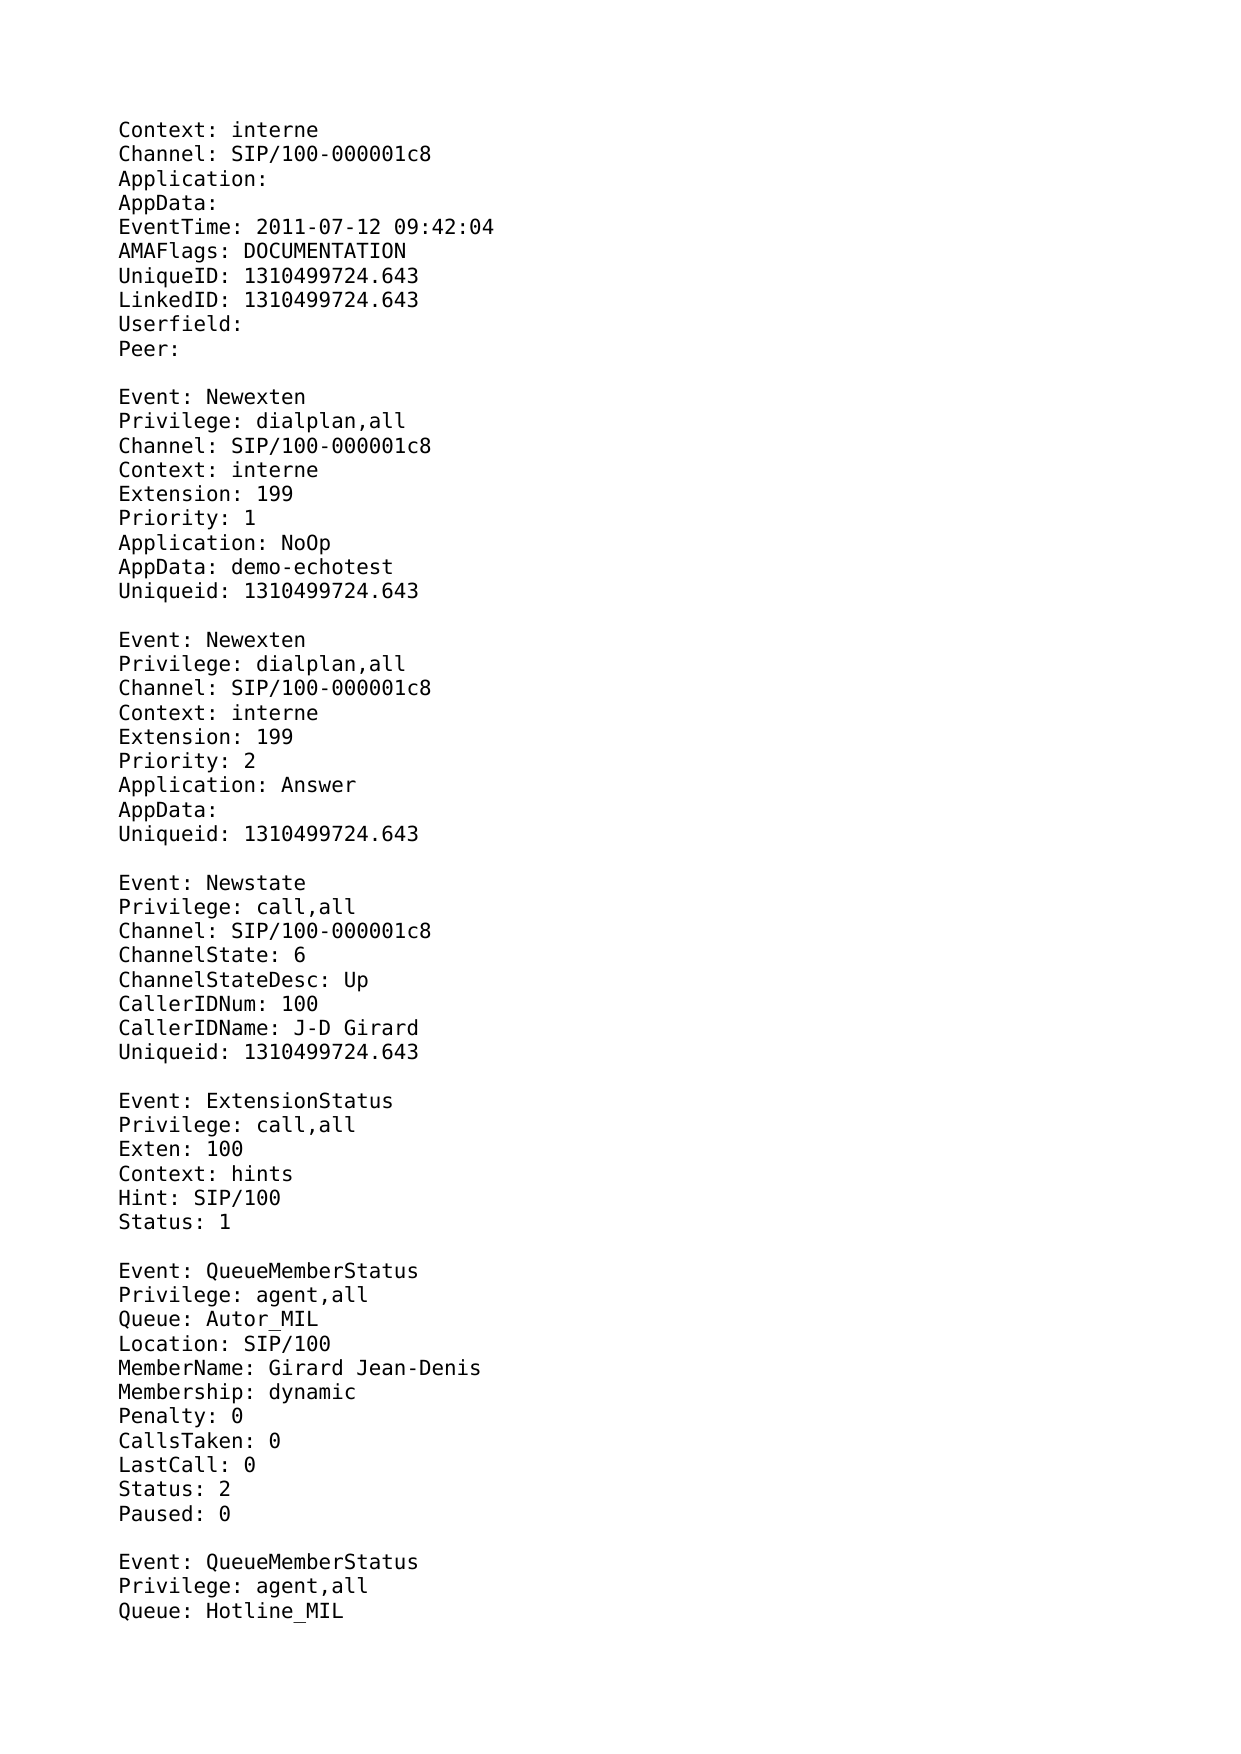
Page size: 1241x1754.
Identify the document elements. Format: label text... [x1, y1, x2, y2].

text Status: 1 [118, 1210, 1122, 1234]
text Event: QueueMemberStatus [118, 1259, 1122, 1283]
text UniqueID: 1310499724.643 [118, 264, 1122, 288]
text Peer: [118, 337, 1122, 361]
text Context: interne [118, 701, 1122, 725]
text Exten: 100 [118, 1137, 1122, 1162]
text Event: Newexten [118, 628, 1122, 652]
text CallsTaken: 0 [118, 1429, 1122, 1453]
text Application: Answer [118, 773, 1122, 798]
text Membership: dynamic [118, 1380, 1122, 1404]
text Event: Newexten [118, 385, 1122, 409]
text Paused: 0 [118, 1502, 1122, 1526]
text Event: Newstate [118, 871, 1122, 895]
text Priority: 1 [118, 506, 1122, 531]
text Location: SIP/100 [118, 1332, 1122, 1356]
text Application: [118, 167, 1122, 191]
text Privilege: dialplan,all [118, 652, 1122, 676]
text Context: interne [118, 118, 1122, 142]
text Status: 2 [118, 1477, 1122, 1502]
text AppData: [118, 798, 1122, 822]
text Event: ExtensionStatus [118, 1089, 1122, 1113]
text Priority: 2 [118, 749, 1122, 773]
text ChannelStateDesc: Up [118, 968, 1122, 992]
text Context: hints [118, 1162, 1122, 1186]
text AMAFlags: DOCUMENTATION [118, 239, 1122, 264]
text AppData: demo-echotest [118, 555, 1122, 579]
text Channel: SIP/100-000001c8 [118, 919, 1122, 943]
text Penalty: 0 [118, 1404, 1122, 1429]
text Privilege: agent,all [118, 1283, 1122, 1307]
text Uniqueid: 1310499724.643 [118, 579, 1122, 603]
text EventTime: 2011-07-12 09:42:04 [118, 215, 1122, 239]
text Uniqueid: 1310499724.643 [118, 1040, 1122, 1065]
text LastCall: 0 [118, 1453, 1122, 1477]
text Privilege: dialplan,all [118, 409, 1122, 434]
text Hint: SIP/100 [118, 1186, 1122, 1210]
text Uniqueid: 1310499724.643 [118, 822, 1122, 846]
text CallerIDNum: 100 [118, 992, 1122, 1016]
text LinkedID: 1310499724.643 [118, 288, 1122, 312]
text Channel: SIP/100-000001c8 [118, 434, 1122, 458]
text Privilege: call,all [118, 895, 1122, 919]
text ChannelState: 6 [118, 943, 1122, 968]
text Queue: Hotline_MIL [118, 1599, 1122, 1623]
text Extension: 199 [118, 482, 1122, 506]
text AppData: [118, 191, 1122, 215]
text Event: QueueMemberStatus [118, 1550, 1122, 1574]
text Queue: Autor_MIL [118, 1307, 1122, 1332]
text Context: interne [118, 458, 1122, 482]
text Extension: 199 [118, 725, 1122, 749]
text Privilege: agent,all [118, 1574, 1122, 1599]
text Channel: SIP/100-000001c8 [118, 142, 1122, 167]
text MemberName: Girard Jean-Denis [118, 1356, 1122, 1380]
text Channel: SIP/100-000001c8 [118, 676, 1122, 701]
text CallerIDName: J-D Girard [118, 1016, 1122, 1040]
text Userfield: [118, 312, 1122, 337]
text Application: NoOp [118, 531, 1122, 555]
text Privilege: call,all [118, 1113, 1122, 1137]
